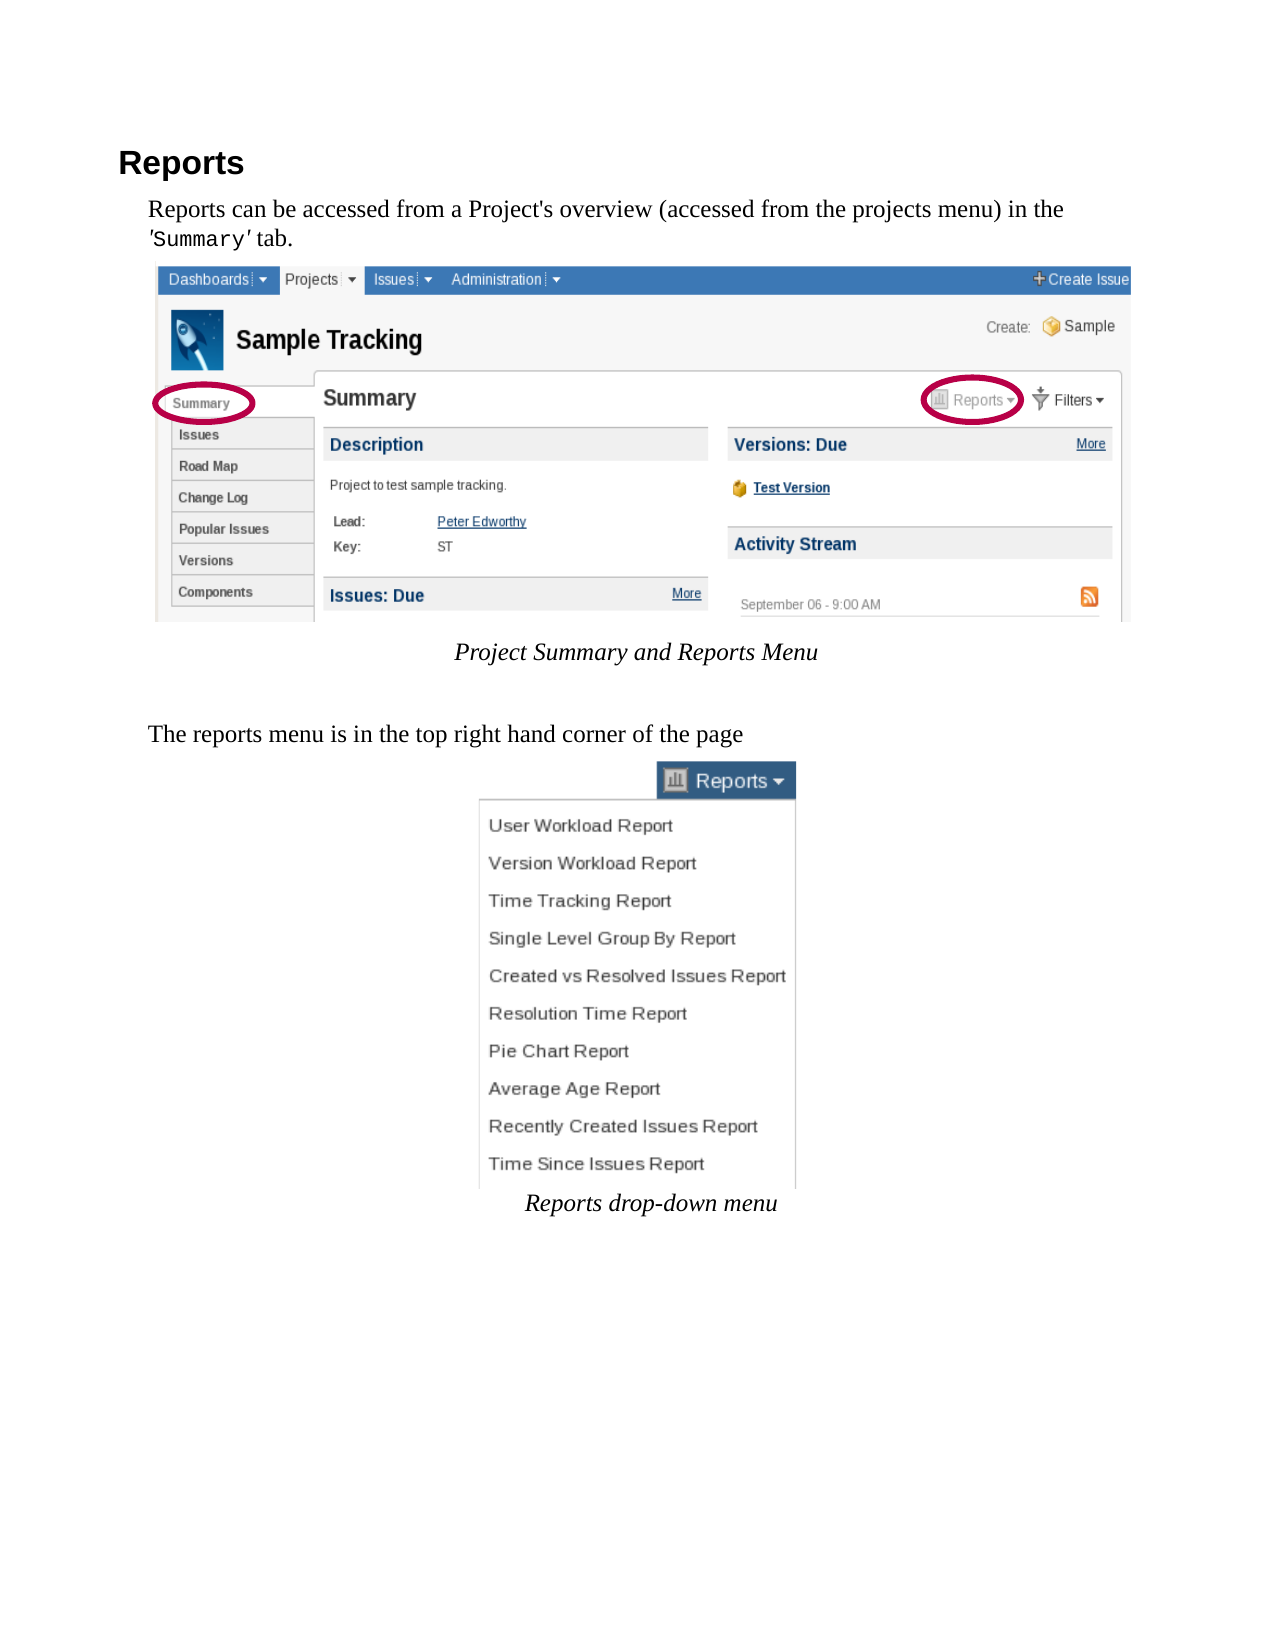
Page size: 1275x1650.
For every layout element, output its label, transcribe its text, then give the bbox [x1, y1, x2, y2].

text Project Summary and Reports Menu [118, 637, 1157, 665]
text The reports menu is in the top right hand corner of the page [148, 719, 1157, 748]
picture [155, 267, 1130, 622]
subtitle Reports [118, 143, 1157, 182]
text Reports can be accessed from a Project's overview (accessed from the projects menu) in the 'Summary' tab. [148, 194, 1157, 253]
text Reports drop-down menu [148, 760, 1157, 1217]
picture [478, 760, 797, 1189]
